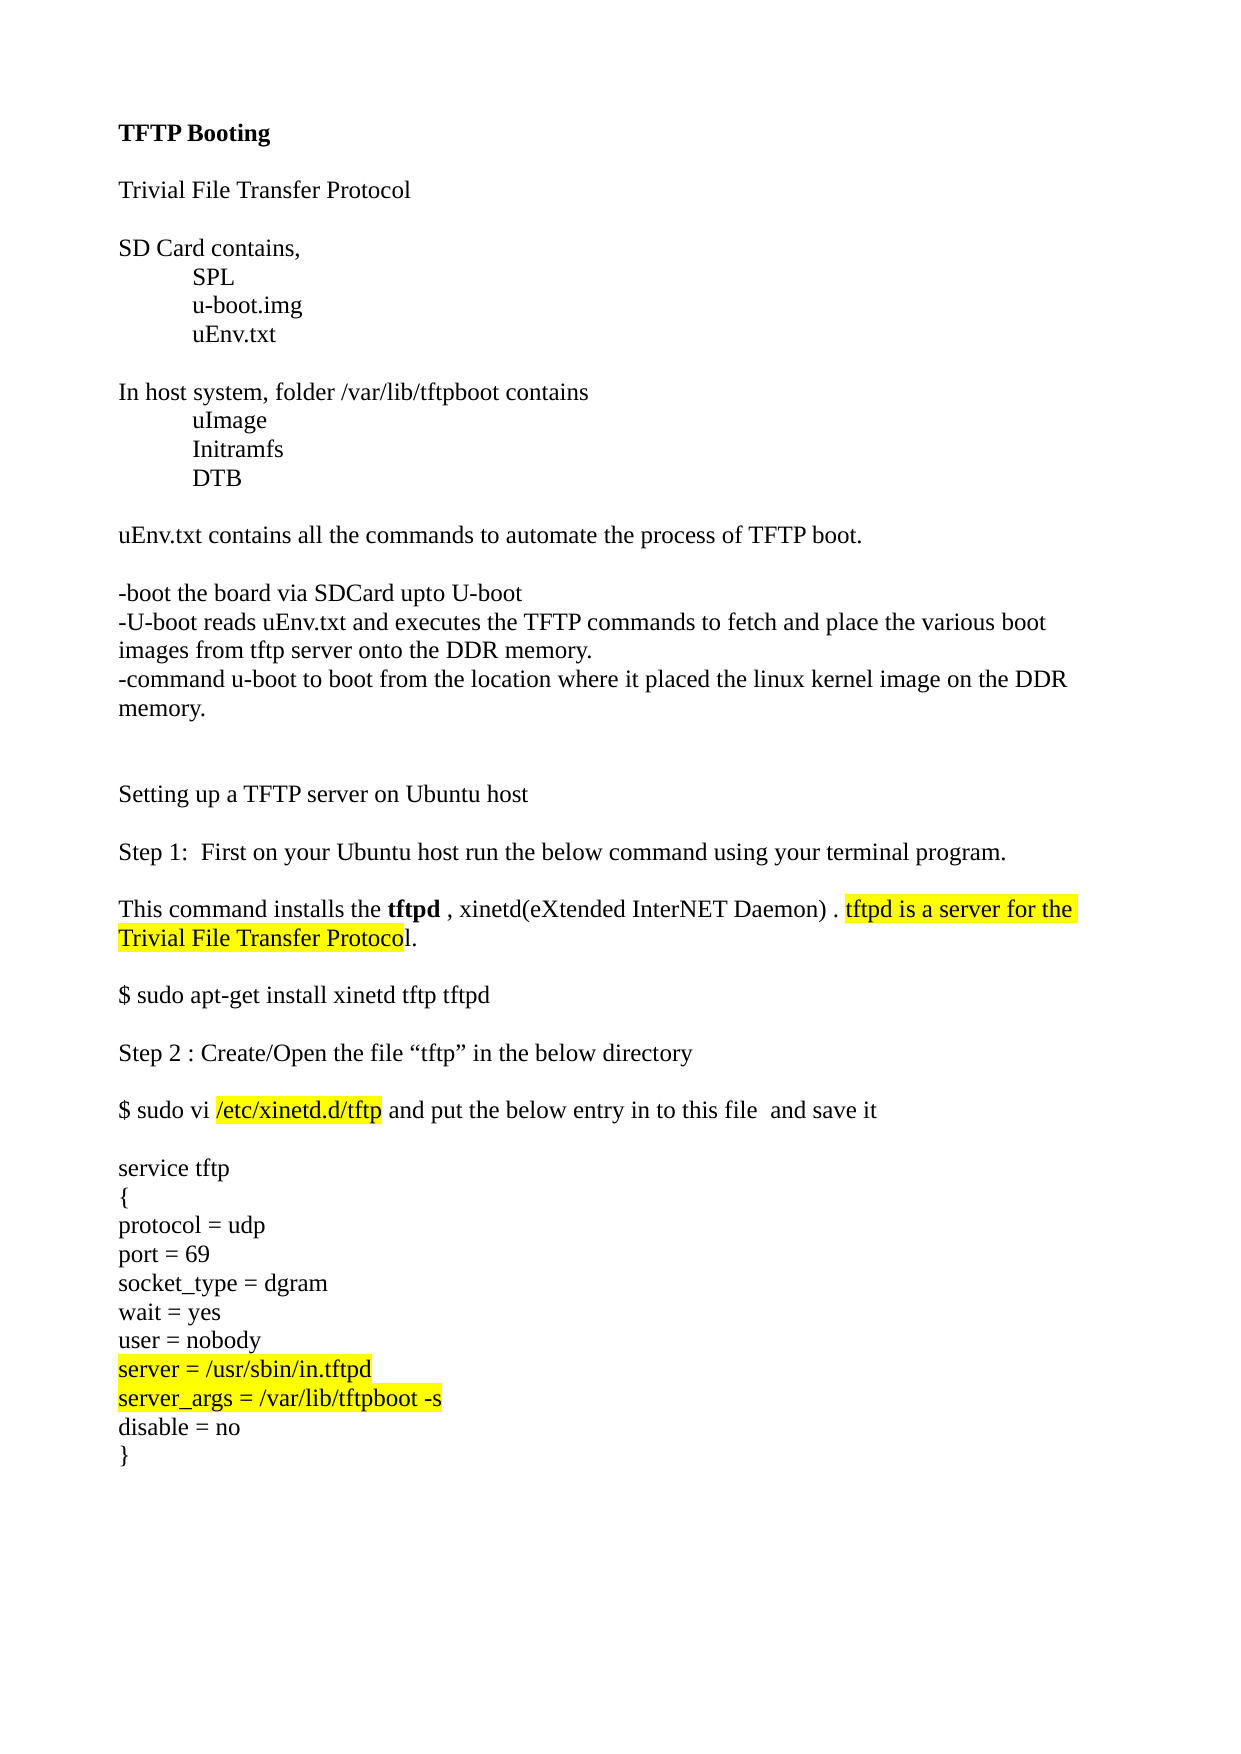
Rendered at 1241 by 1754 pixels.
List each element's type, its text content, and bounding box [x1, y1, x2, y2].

text DTB [118, 463, 1122, 492]
text This command installs the tftpd , xinetd(eXtended InterNET Daemon) . tftpd is a server for the Trivial File Transfer Protocol. [118, 894, 1122, 952]
text Step 2 : Create/Open the file “tftp” in the below directory [118, 1038, 1122, 1067]
text SD Card contains, [118, 233, 1122, 262]
text -command u-boot to boot from the location where it placed the linux kernel image on the DDR memory. [118, 664, 1122, 722]
text server_args = /var/lib/tftpboot -s [118, 1383, 1122, 1412]
text u-boot.img [118, 291, 1122, 319]
text $ sudo apt-get install xinetd tftp tftpd [118, 981, 1122, 1009]
text server = /usr/sbin/in.tftpd [118, 1354, 1122, 1383]
text In host system, folder /var/lib/tftpboot contains [118, 377, 1122, 406]
text port = 69 [118, 1239, 1122, 1268]
text disable = no [118, 1412, 1122, 1441]
text uEnv.txt contains all the commands to automate the process of TFTP boot. [118, 521, 1122, 549]
text Initramfs [118, 434, 1122, 463]
text -U-boot reads uEnv.txt and executes the TFTP commands to fetch and place the various boot images from tftp server onto the DDR memory. [118, 607, 1122, 664]
text user = nobody [118, 1326, 1122, 1354]
text Step 1: First on your Ubuntu host run the below command using your terminal program. [118, 837, 1122, 866]
text service tftp [118, 1153, 1122, 1182]
text protocol = udp [118, 1211, 1122, 1239]
text Setting up a TFTP server on Ubuntu host [118, 779, 1122, 808]
text $ sudo vi /etc/xinetd.d/tftp and put the below entry in to this file and save it [118, 1096, 1122, 1124]
text } [118, 1441, 1122, 1469]
text wait = yes [118, 1297, 1122, 1326]
text socket_type = dgram [118, 1268, 1122, 1297]
text uEnv.txt [118, 319, 1122, 348]
text SPL [118, 262, 1122, 291]
text uImage [118, 406, 1122, 434]
text TFTP Booting [118, 118, 1122, 147]
text -boot the board via SDCard upto U-boot [118, 578, 1122, 607]
text { [118, 1182, 1122, 1211]
text Trivial File Transfer Protocol [118, 176, 1122, 204]
